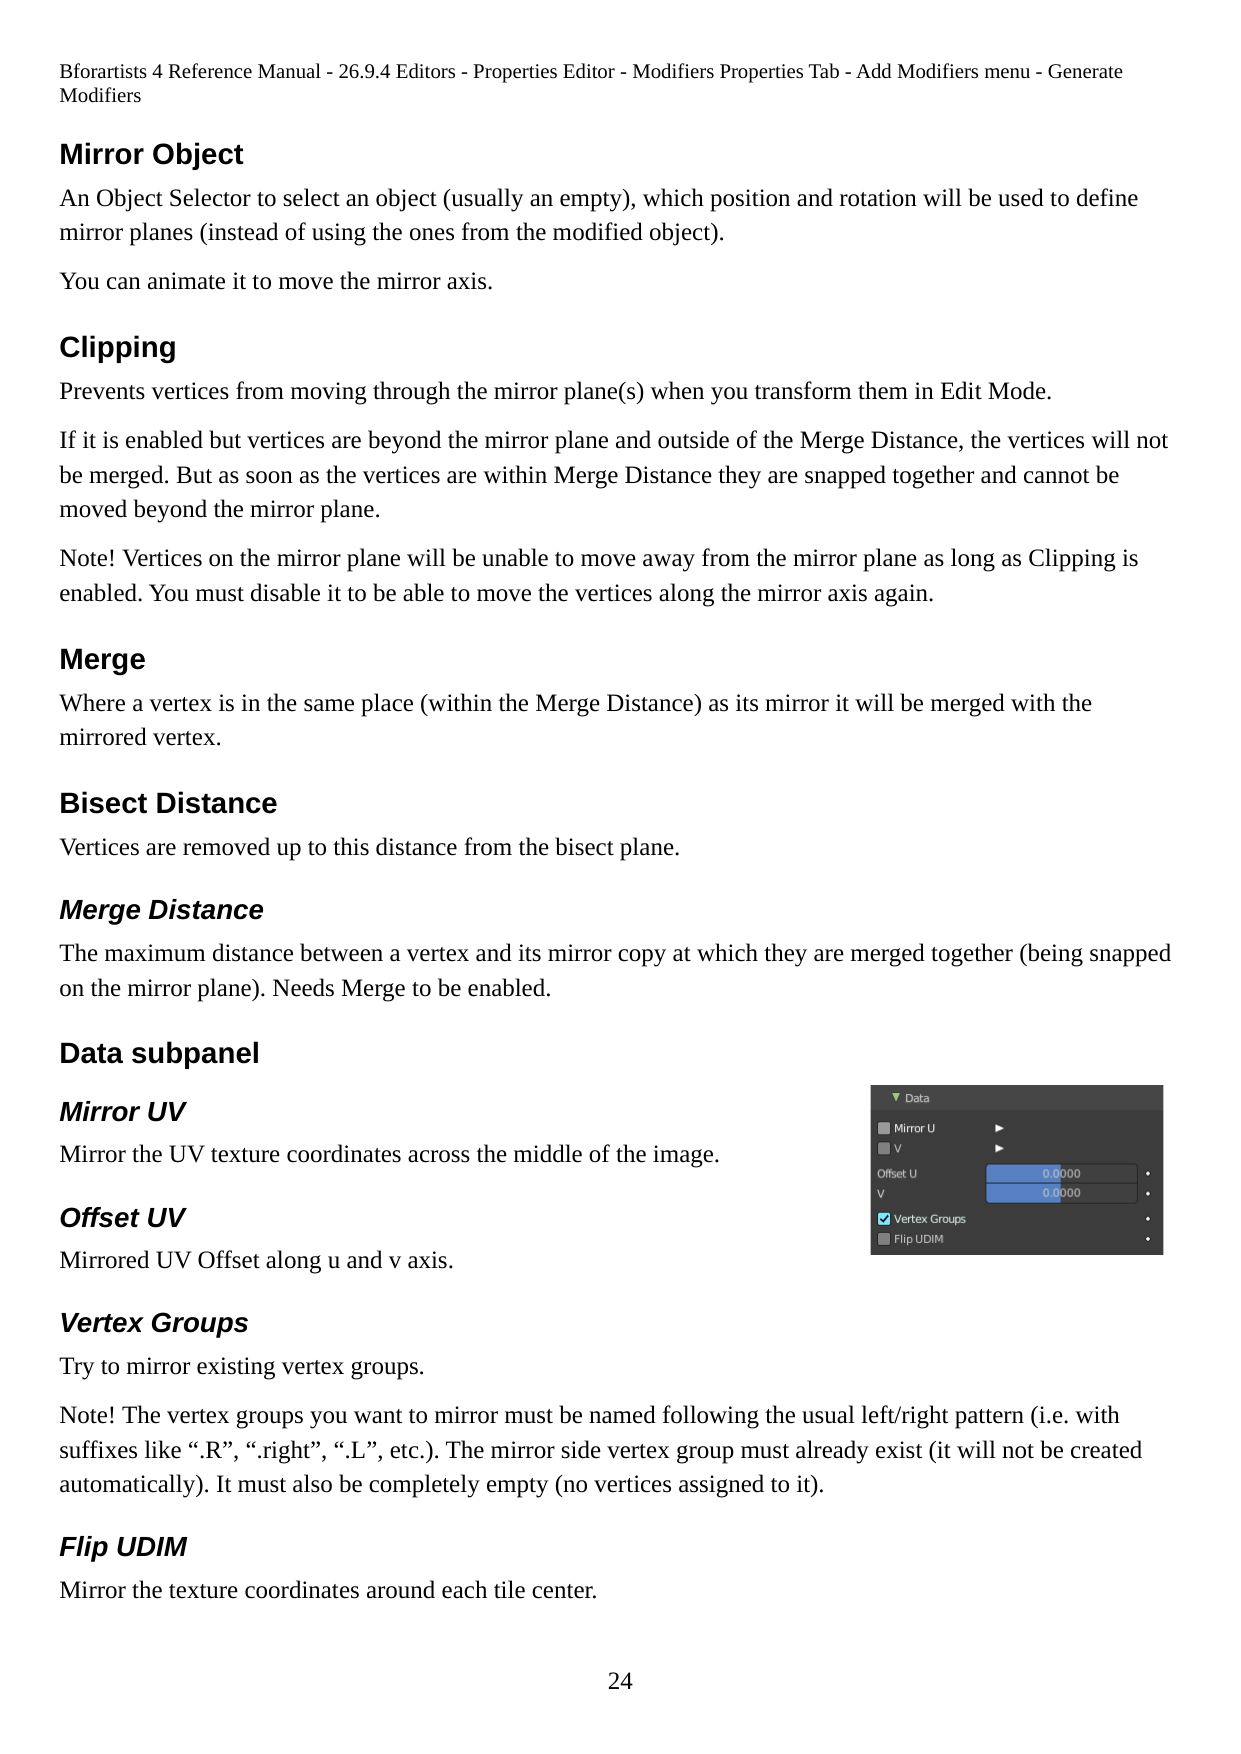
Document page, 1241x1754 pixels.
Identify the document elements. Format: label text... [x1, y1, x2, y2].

subtitle Merge [59, 642, 1181, 675]
text An Object Selector to select an object (usually an empty), which position and rotation will be used to define mirror planes (instead of using the ones from the modified object). [59, 183, 1181, 246]
text Mirrored UV Offset along u and v axis. [59, 1245, 1181, 1274]
subtitle Flip UDIM [59, 1531, 1181, 1563]
text Where a vertex is in the same place (within the Merge Distance) as its mirror it will be merged with the mirrored vertex. [59, 688, 1181, 751]
subtitle Offset UV [59, 1201, 870, 1233]
text Try to mirror existing vertex groups. [59, 1351, 1181, 1380]
text Prevents vertices from moving through the mirror plane(s) when you transform them in Edit Mode. [59, 376, 1181, 405]
subtitle Vertex Groups [59, 1307, 1181, 1339]
text Note! Vertices on the mirror plane will be unable to move away from the mirror plane as long as Clipping is enabled. You must disable it to be able to move the vertices along the mirror axis again. [59, 543, 1181, 607]
subtitle Bisect Distance [59, 786, 1181, 820]
text The maximum distance between a vertex and its mirror copy at which they are merged together (being snapped on the mirror plane). Needs Merge to be enabled. [59, 938, 1181, 1001]
subtitle Merge Distance [59, 894, 1181, 926]
text Note! The vertex groups you want to mirror must be named following the usual left/right pattern (i.e. with suffixes like “.R”, “.right”, “.L”, etc.). The mirror side vertex group must already exist (it will not be created automatically). It must also be completely empty (no vertices assigned to it). [59, 1400, 1181, 1498]
picture [870, 1085, 1164, 1255]
text You can animate it to move the mirror axis. [59, 266, 1181, 295]
text Vertices are removed up to this distance from the bisect plane. [59, 832, 1181, 861]
subtitle Clipping [59, 330, 1181, 364]
subtitle [1164, 1095, 1181, 1127]
text Mirror the UV texture coordinates across the middle of the image. [59, 1139, 870, 1168]
subtitle [1164, 1201, 1181, 1233]
text If it is enabled but vertices are beyond the mirror plane and outside of the Merge Distance, the vertices will not be merged. But as soon as the vertices are within Merge Distance they are snapped together and cannot be moved beyond the mirror plane. [59, 425, 1181, 523]
subtitle Mirror Object [59, 137, 1181, 170]
subtitle Data subpanel [59, 1036, 1181, 1070]
text Mirror the texture coordinates around each tile center. [59, 1575, 1181, 1604]
subtitle Mirror UV [59, 1095, 870, 1127]
